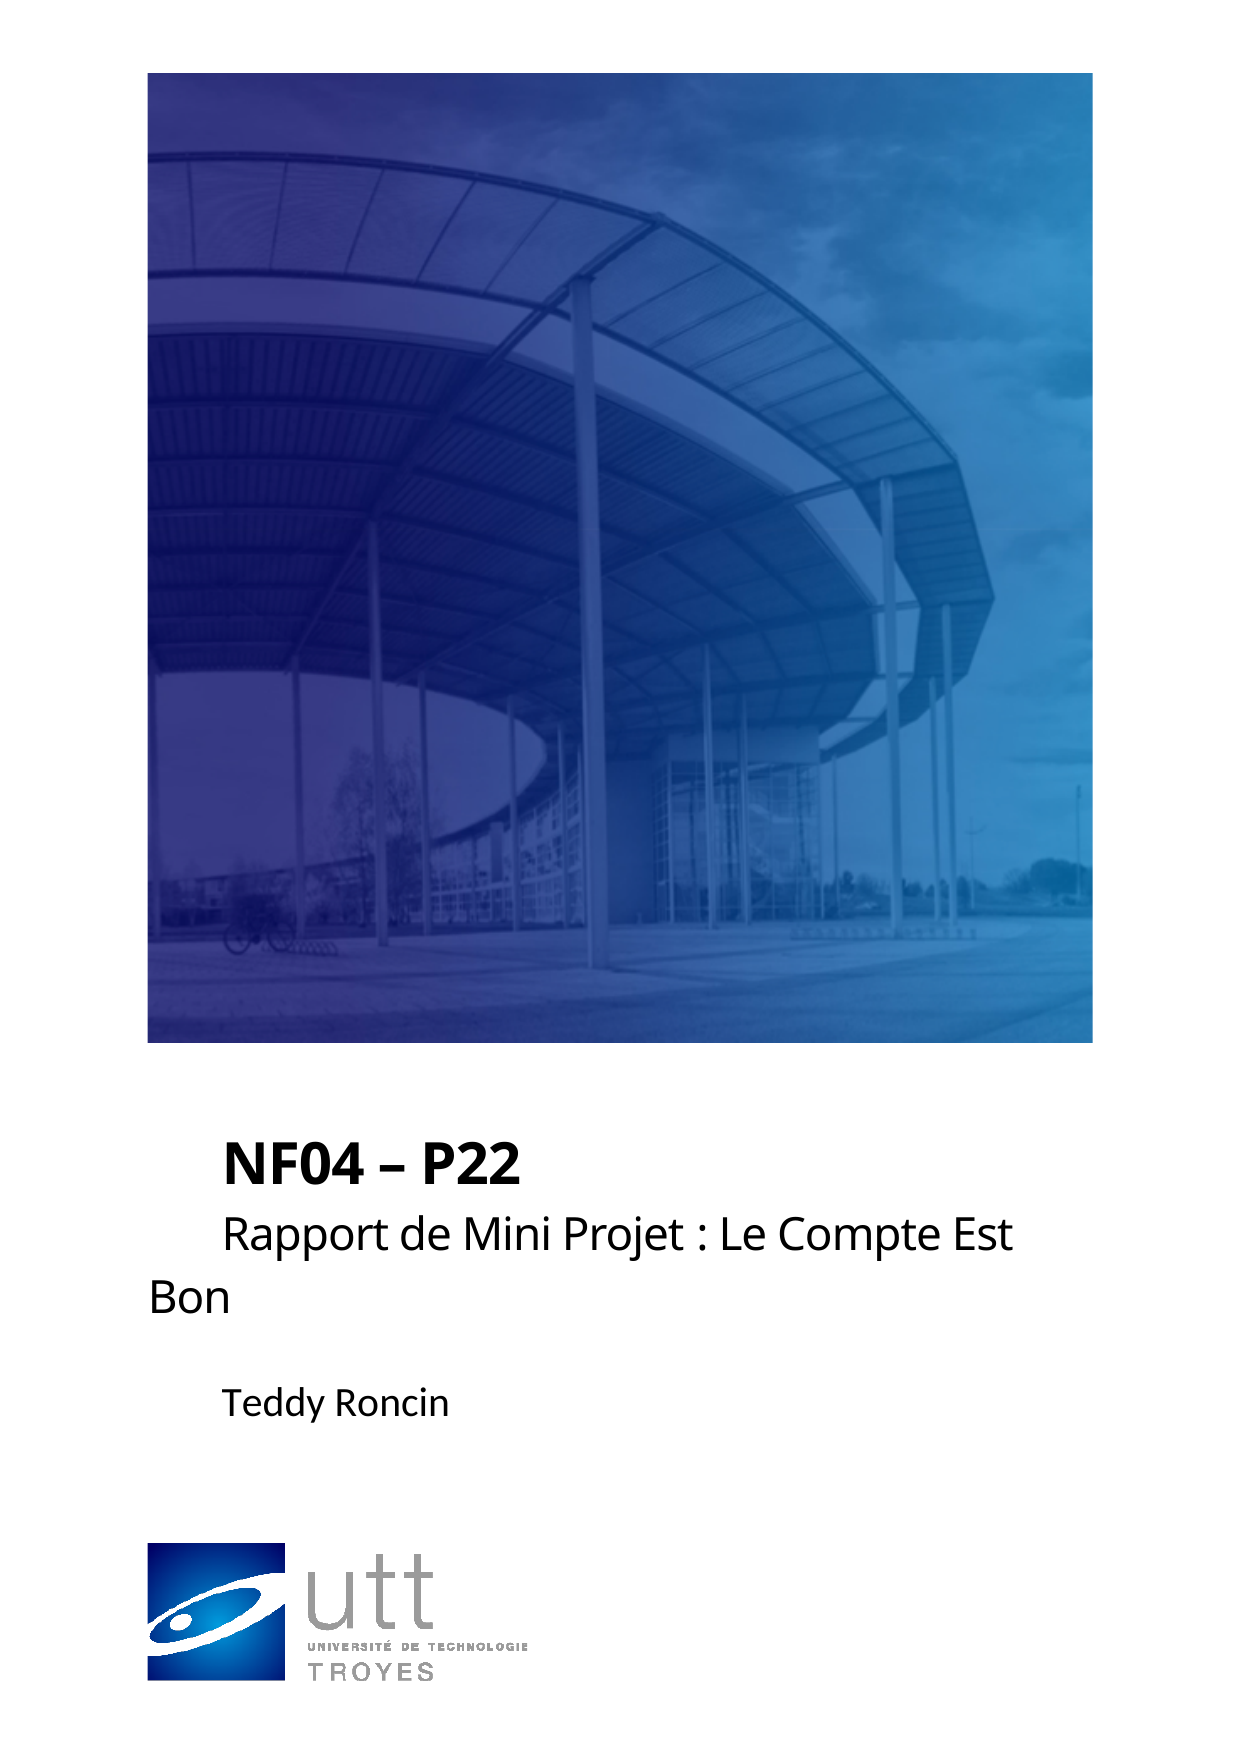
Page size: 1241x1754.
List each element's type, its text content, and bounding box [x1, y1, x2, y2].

text NF04 – P22 [148, 1122, 1093, 1202]
text Teddy Roncin [148, 1376, 1093, 1427]
text Rapport de Mini Projet : Le Compte Est Bon [148, 1202, 1093, 1327]
